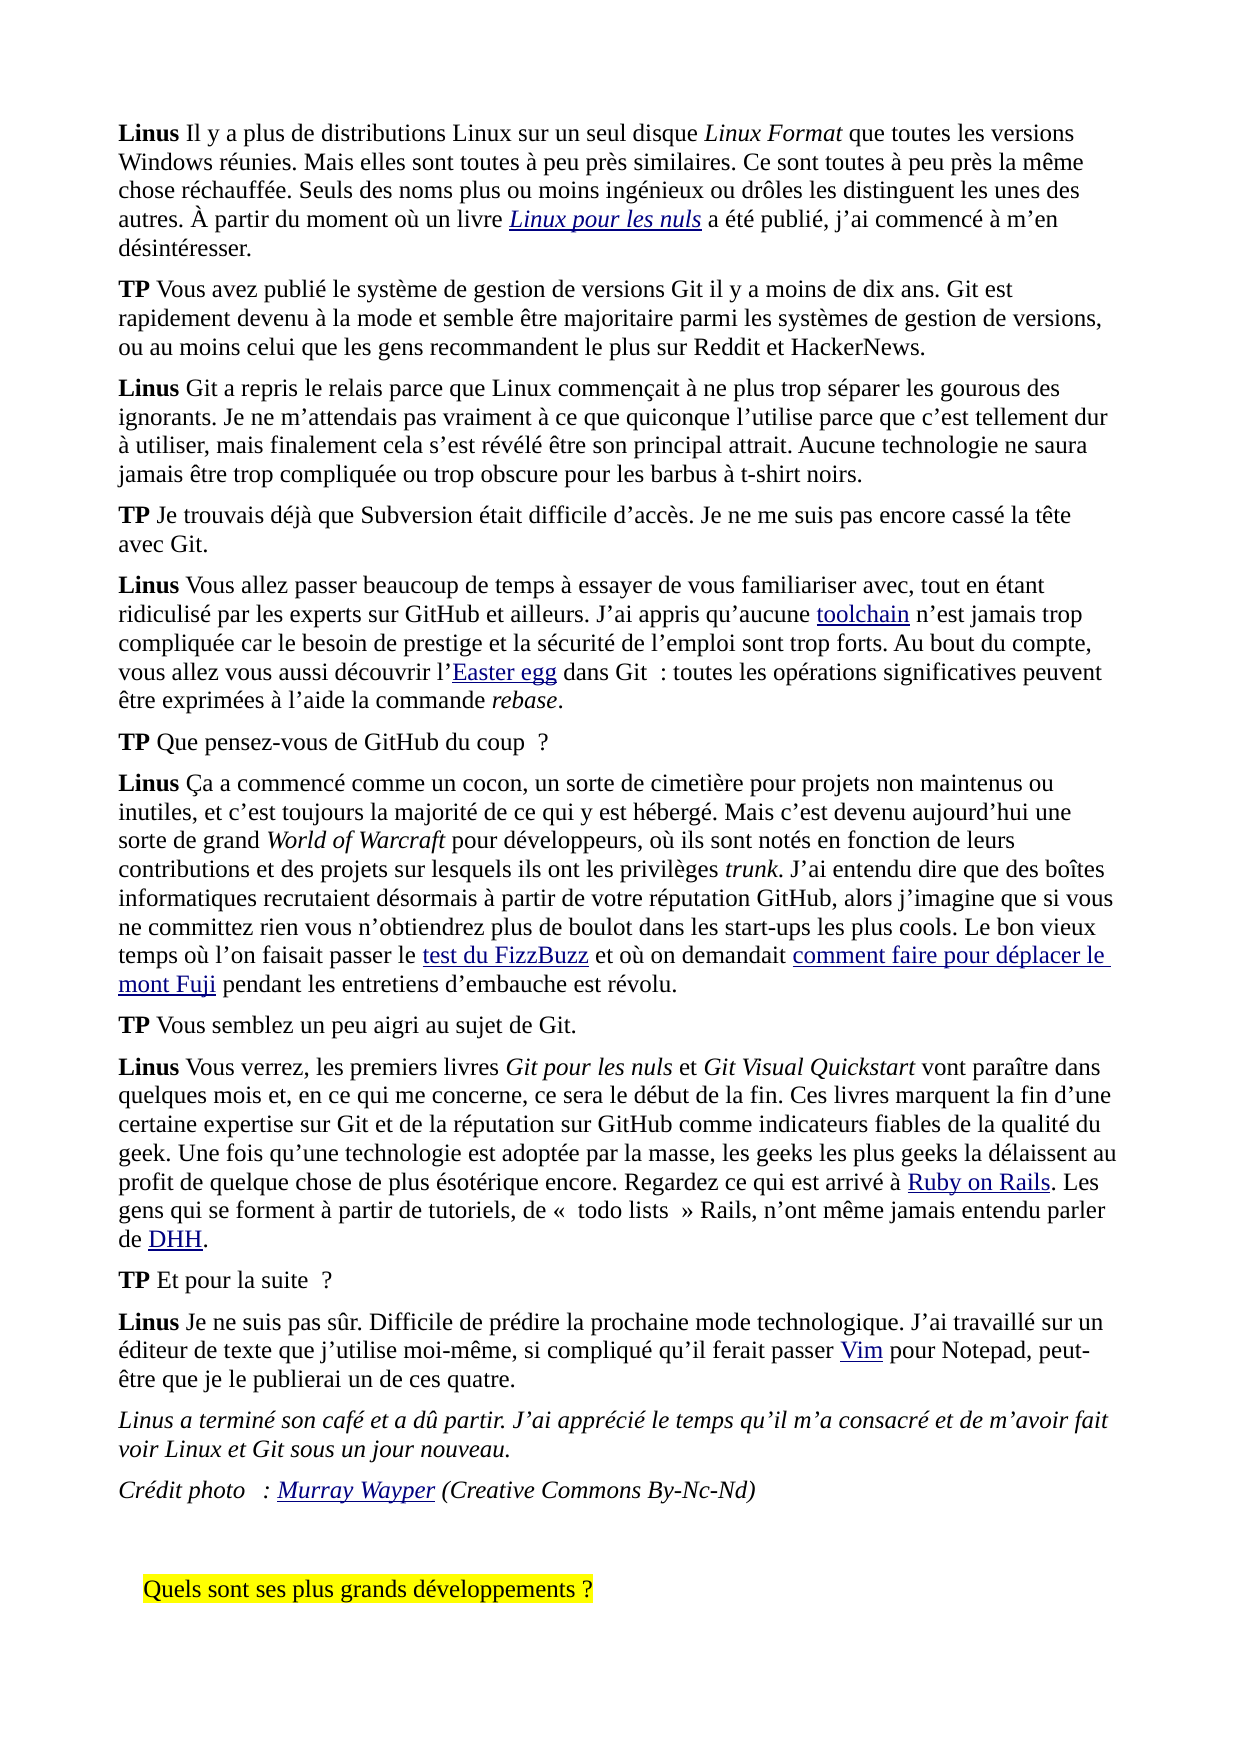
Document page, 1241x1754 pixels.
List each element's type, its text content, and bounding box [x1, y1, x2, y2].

text Linus Git a repris le relais parce que Linux commençait à ne plus trop séparer les gourous des ignorants. Je ne m’attendais pas vraiment à ce que quiconque l’utilise parce que c’est tellement dur à utiliser, mais finalement cela s’est révélé être son principal attrait. Aucune technologie ne saura jamais être trop compliquée ou trop obscure pour les barbus à t-shirt noirs. [118, 373, 1122, 488]
text TP Vous avez publié le système de gestion de versions Git il y a moins de dix ans. Git est rapidement devenu à la mode et semble être majoritaire parmi les systèmes de gestion de versions, ou au moins celui que les gens recommandent le plus sur Reddit et HackerNews. [118, 274, 1122, 361]
text TP Vous semblez un peu aigri au sujet de Git. [118, 1011, 1122, 1039]
text Crédit photo : Murray Wayper (Creative Commons By-Nc-Nd) [118, 1476, 1122, 1504]
text TP Que pensez-vous de GitHub du coup ? [118, 727, 1122, 756]
text TP Je trouvais déjà que Subversion était difficile d’accès. Je ne me suis pas encore cassé la tête avec Git. [118, 501, 1122, 558]
text Linus Vous allez passer beaucoup de temps à essayer de vous familiariser avec, tout en étant ridiculisé par les experts sur GitHub et ailleurs. J’ai appris qu’aucune toolchain n’est jamais trop compliquée car le besoin de prestige et la sécurité de l’emploi sont trop forts. Au bout du compte, vous allez vous aussi découvrir l’Easter egg dans Git : toutes les opérations significatives peuvent être exprimées à l’aide la commande rebase. [118, 571, 1122, 714]
text Quels sont ses plus grands développements ? [118, 1574, 1122, 1603]
text Linus Ça a commencé comme un cocon, un sorte de cimetière pour projets non maintenus ou inutiles, et c’est toujours la majorité de ce qui y est hébergé. Mais c’est devenu aujourd’hui une sorte de grand World of Warcraft pour développeurs, où ils sont notés en fonction de leurs contributions et des projets sur lesquels ils ont les privilèges trunk. J’ai entendu dire que des boîtes informatiques recrutaient désormais à partir de votre réputation GitHub, alors j’imagine que si vous ne committez rien vous n’obtiendrez plus de boulot dans les start-ups les plus cools. Le bon vieux temps où l’on faisait passer le test du FizzBuzz et où on demandait comment faire pour déplacer le mont Fuji pendant les entretiens d’embauche est révolu. [118, 768, 1122, 998]
text Linus a terminé son café et a dû partir. J’ai apprécié le temps qu’il m’a consacré et de m’avoir fait voir Linux et Git sous un jour nouveau. [118, 1406, 1122, 1463]
text Linus Vous verrez, les premiers livres Git pour les nuls et Git Visual Quickstart vont paraître dans quelques mois et, en ce qui me concerne, ce sera le début de la fin. Ces livres marquent la fin d’une certaine expertise sur Git et de la réputation sur GitHub comme indicateurs fiables de la qualité du geek. Une fois qu’une technologie est adoptée par la masse, les geeks les plus geeks la délaissent au profit de quelque chose de plus ésotérique encore. Regardez ce qui est arrivé à Ruby on Rails. Les gens qui se forment à partir de tutoriels, de « todo lists » Rails, n’ont même jamais entendu parler de DHH. [118, 1052, 1122, 1253]
text TP Et pour la suite ? [118, 1266, 1122, 1294]
text Linus Il y a plus de distributions Linux sur un seul disque Linux Format que toutes les versions Windows réunies. Mais elles sont toutes à peu près similaires. Ce sont toutes à peu près la même chose réchauffée. Seuls des noms plus ou moins ingénieux ou drôles les distinguent les unes des autres. À partir du moment où un livre Linux pour les nuls a été publié, j’ai commencé à m’en désintéresser. [118, 118, 1122, 262]
text Linus Je ne suis pas sûr. Difficile de prédire la prochaine mode technologique. J’ai travaillé sur un éditeur de texte que j’utilise moi-même, si compliqué qu’il ferait passer Vim pour Notepad, peut-être que je le publierai un de ces quatre. [118, 1307, 1122, 1393]
